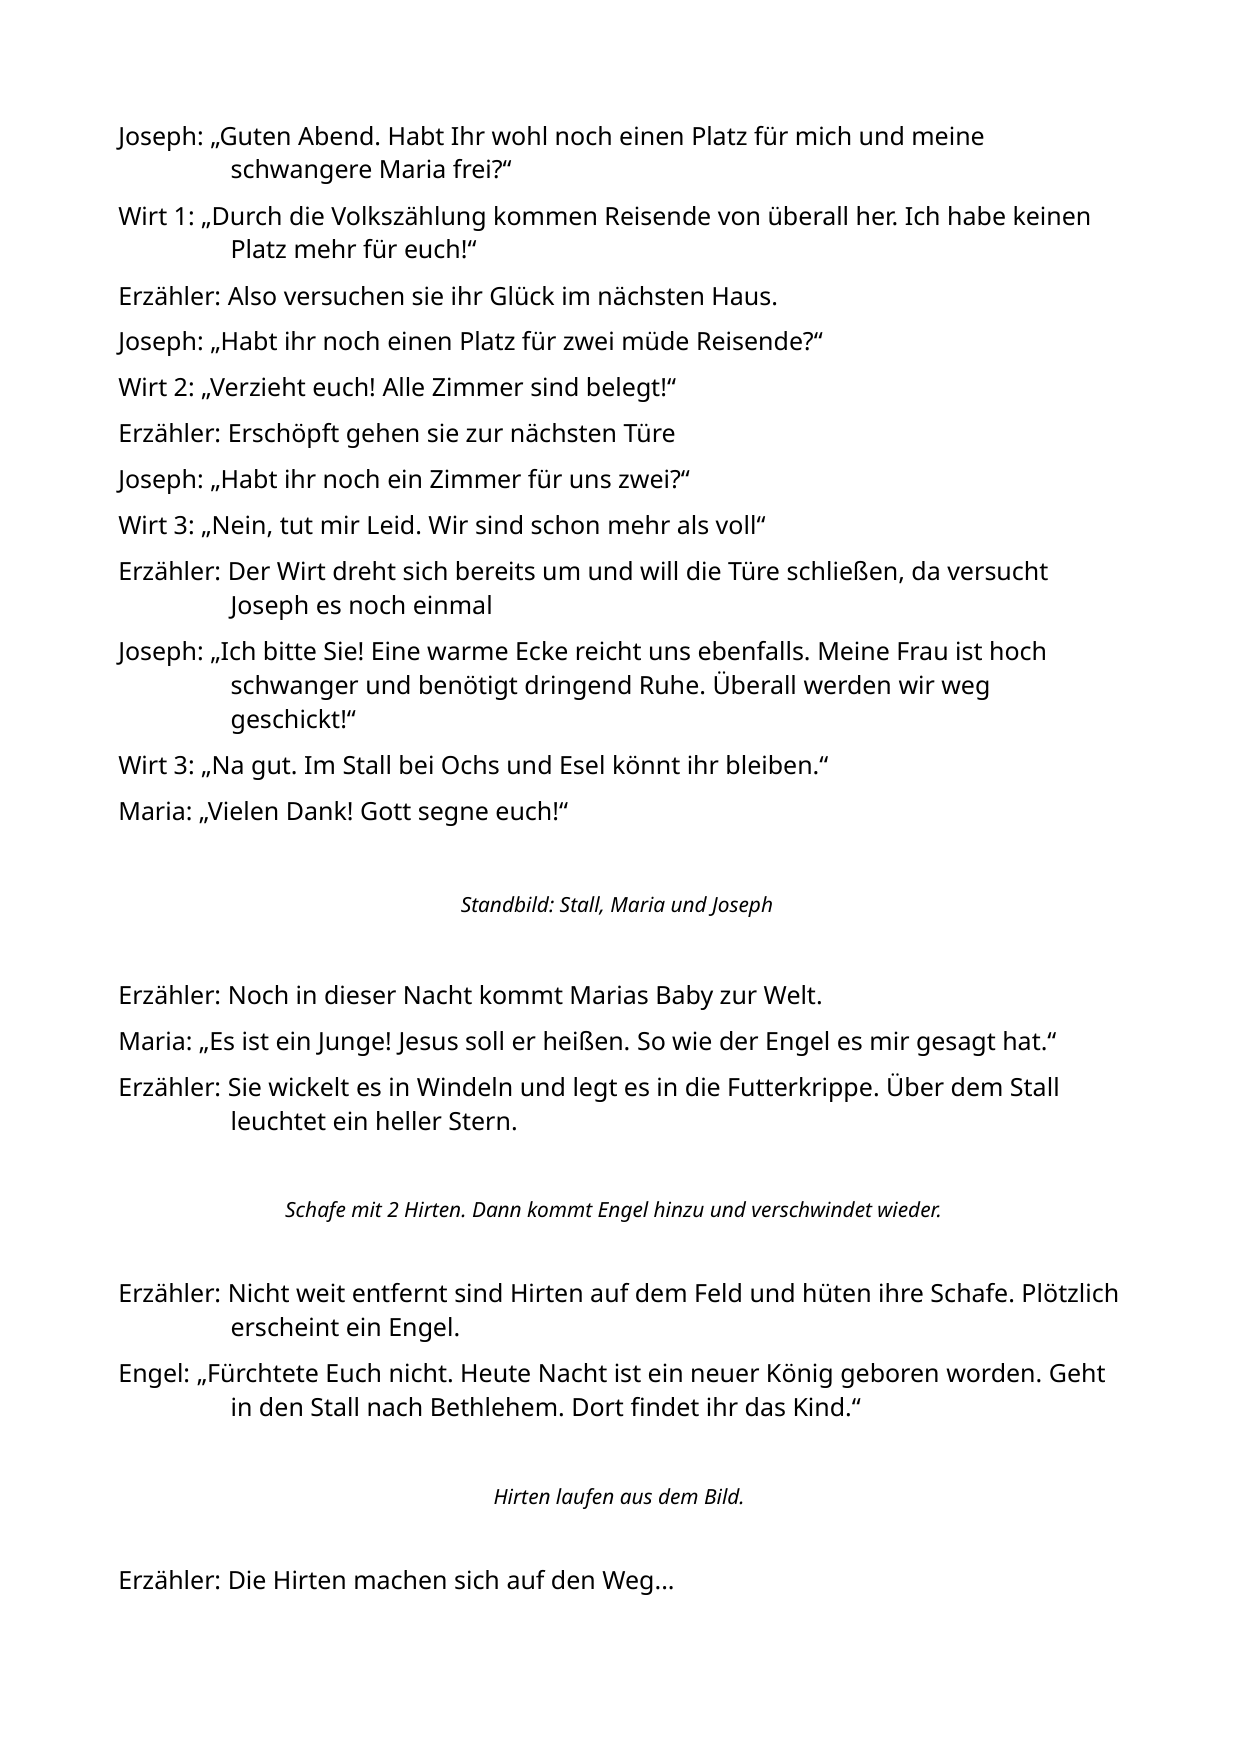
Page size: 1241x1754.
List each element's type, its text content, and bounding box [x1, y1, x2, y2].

text Joseph: „Guten Abend. Habt Ihr wohl noch einen Platz für mich und meine schwangere Maria frei?“ [118, 118, 1122, 186]
text Erzähler: Die Hirten machen sich auf den Weg... [118, 1562, 1122, 1597]
text Joseph: „Ich bitte Sie! Eine warme Ecke reicht uns ebenfalls. Meine Frau ist hoch schwanger und benötigt dringend Ruhe. Überall werden wir weg geschickt!“ [118, 634, 1122, 736]
text Standbild: Stall, Maria und Joseph [118, 886, 1122, 920]
text Wirt 3: „Na gut. Im Stall bei Ochs und Esel könnt ihr bleiben.“ [118, 748, 1122, 782]
text Maria: „Es ist ein Junge! Jesus soll er heißen. So wie der Engel es mir gesagt hat.“ [118, 1023, 1122, 1057]
text Wirt 2: „Verzieht euch! Alle Zimmer sind belegt!“ [118, 370, 1122, 404]
text Erzähler: Der Wirt dreht sich bereits um und will die Türe schließen, da versucht Joseph es noch einmal [118, 554, 1122, 622]
text Erzähler: Also versuchen sie ihr Glück im nächsten Haus. [118, 278, 1122, 312]
text Engel: „Fürchtete Euch nicht. Heute Nacht ist ein neuer König geboren worden. Geht in den Stall nach Bethlehem. Dort findet ihr das Kind.“ [118, 1356, 1122, 1424]
text Wirt 1: „Durch die Volkszählung kommen Reisende von überall her. Ich habe keinen Platz mehr für euch!“ [118, 198, 1122, 266]
text Erzähler: Sie wickelt es in Windeln und legt es in die Futterkrippe. Über dem Stall leuchtet ein heller Stern. [118, 1069, 1122, 1137]
text Schafe mit 2 Hirten. Dann kommt Engel hinzu und verschwindet wieder. [118, 1195, 1122, 1224]
text Hirten laufen aus dem Bild. [118, 1482, 1122, 1510]
text Maria: „Vielen Dank! Gott segne euch!“ [118, 794, 1122, 828]
text Joseph: „Habt ihr noch einen Platz für zwei müde Reisende?“ [118, 324, 1122, 358]
text Joseph: „Habt ihr noch ein Zimmer für uns zwei?“ [118, 462, 1122, 496]
text Erzähler: Erschöpft gehen sie zur nächsten Türe [118, 416, 1122, 450]
text Erzähler: Nicht weit entfernt sind Hirten auf dem Feld und hüten ihre Schafe. Plötzlich erscheint ein Engel. [118, 1276, 1122, 1344]
text Wirt 3: „Nein, tut mir Leid. Wir sind schon mehr als voll“ [118, 508, 1122, 542]
text Erzähler: Noch in dieser Nacht kommt Marias Baby zur Welt. [118, 977, 1122, 1012]
